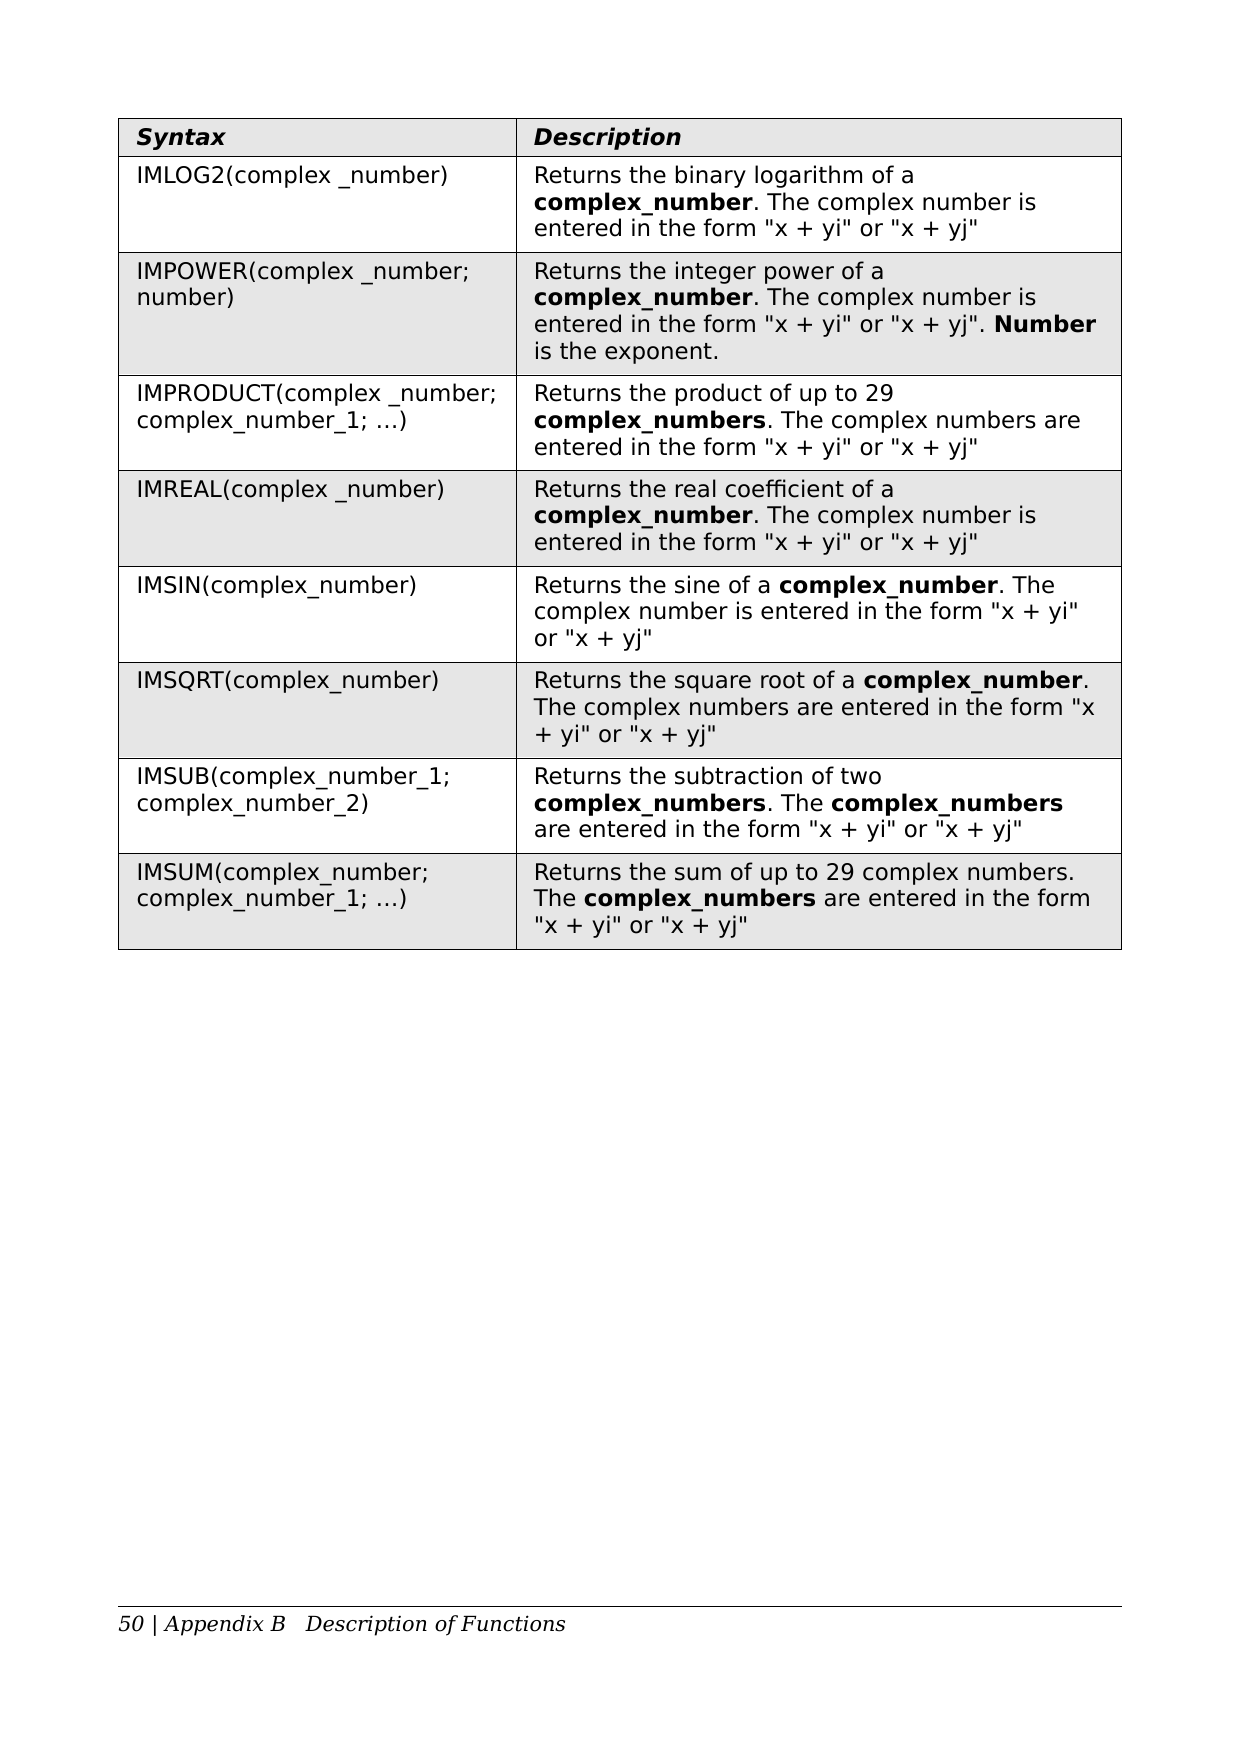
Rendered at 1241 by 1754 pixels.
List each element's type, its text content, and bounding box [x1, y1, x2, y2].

table_header Description [517, 119, 1121, 156]
table_cell Returns the square root of a complex_number. The complex numbers are entered in the form "x + yi" or "x + yj" [517, 663, 1121, 757]
table_cell IMSUB(complex_number_1; complex_number_2) [119, 759, 516, 853]
table_cell Returns the sine of a complex_number. The complex number is entered in the form "x + yi" or "x + yj" [517, 567, 1121, 662]
table_cell IMREAL(complex _number) [119, 471, 516, 566]
table_cell Returns the binary logarithm of a complex_number. The complex number is entered in the form "x + yi" or "x + yj" [517, 157, 1121, 252]
table_cell Returns the integer power of a complex_number. The complex number is entered in the form "x + yi" or "x + yj". Number is the exponent. [517, 253, 1121, 374]
table_cell Returns the real coefficient of a complex_number. The complex number is entered in the form "x + yi" or "x + yj" [517, 471, 1121, 566]
table_header Syntax [119, 119, 516, 156]
table_cell Returns the product of up to 29 complex_numbers. The complex numbers are entered in the form "x + yi" or "x + yj" [517, 376, 1121, 470]
table_cell IMSQRT(complex_number) [119, 663, 516, 757]
table_cell IMPRODUCT(complex _number; complex_number_1; …) [119, 376, 516, 470]
table_cell IMLOG2(complex _number) [119, 157, 516, 252]
table_cell IMSUM(complex_number; complex_number_1; …) [119, 854, 516, 949]
table_cell IMSIN(complex_number) [119, 567, 516, 662]
table_cell Returns the sum of up to 29 complex numbers. The complex_numbers are entered in the form "x + yi" or "x + yj" [517, 854, 1121, 949]
table_cell Returns the subtraction of two complex_numbers. The complex_numbers are entered in the form "x + yi" or "x + yj" [517, 759, 1121, 853]
table_cell IMPOWER(complex _number; number) [119, 253, 516, 374]
